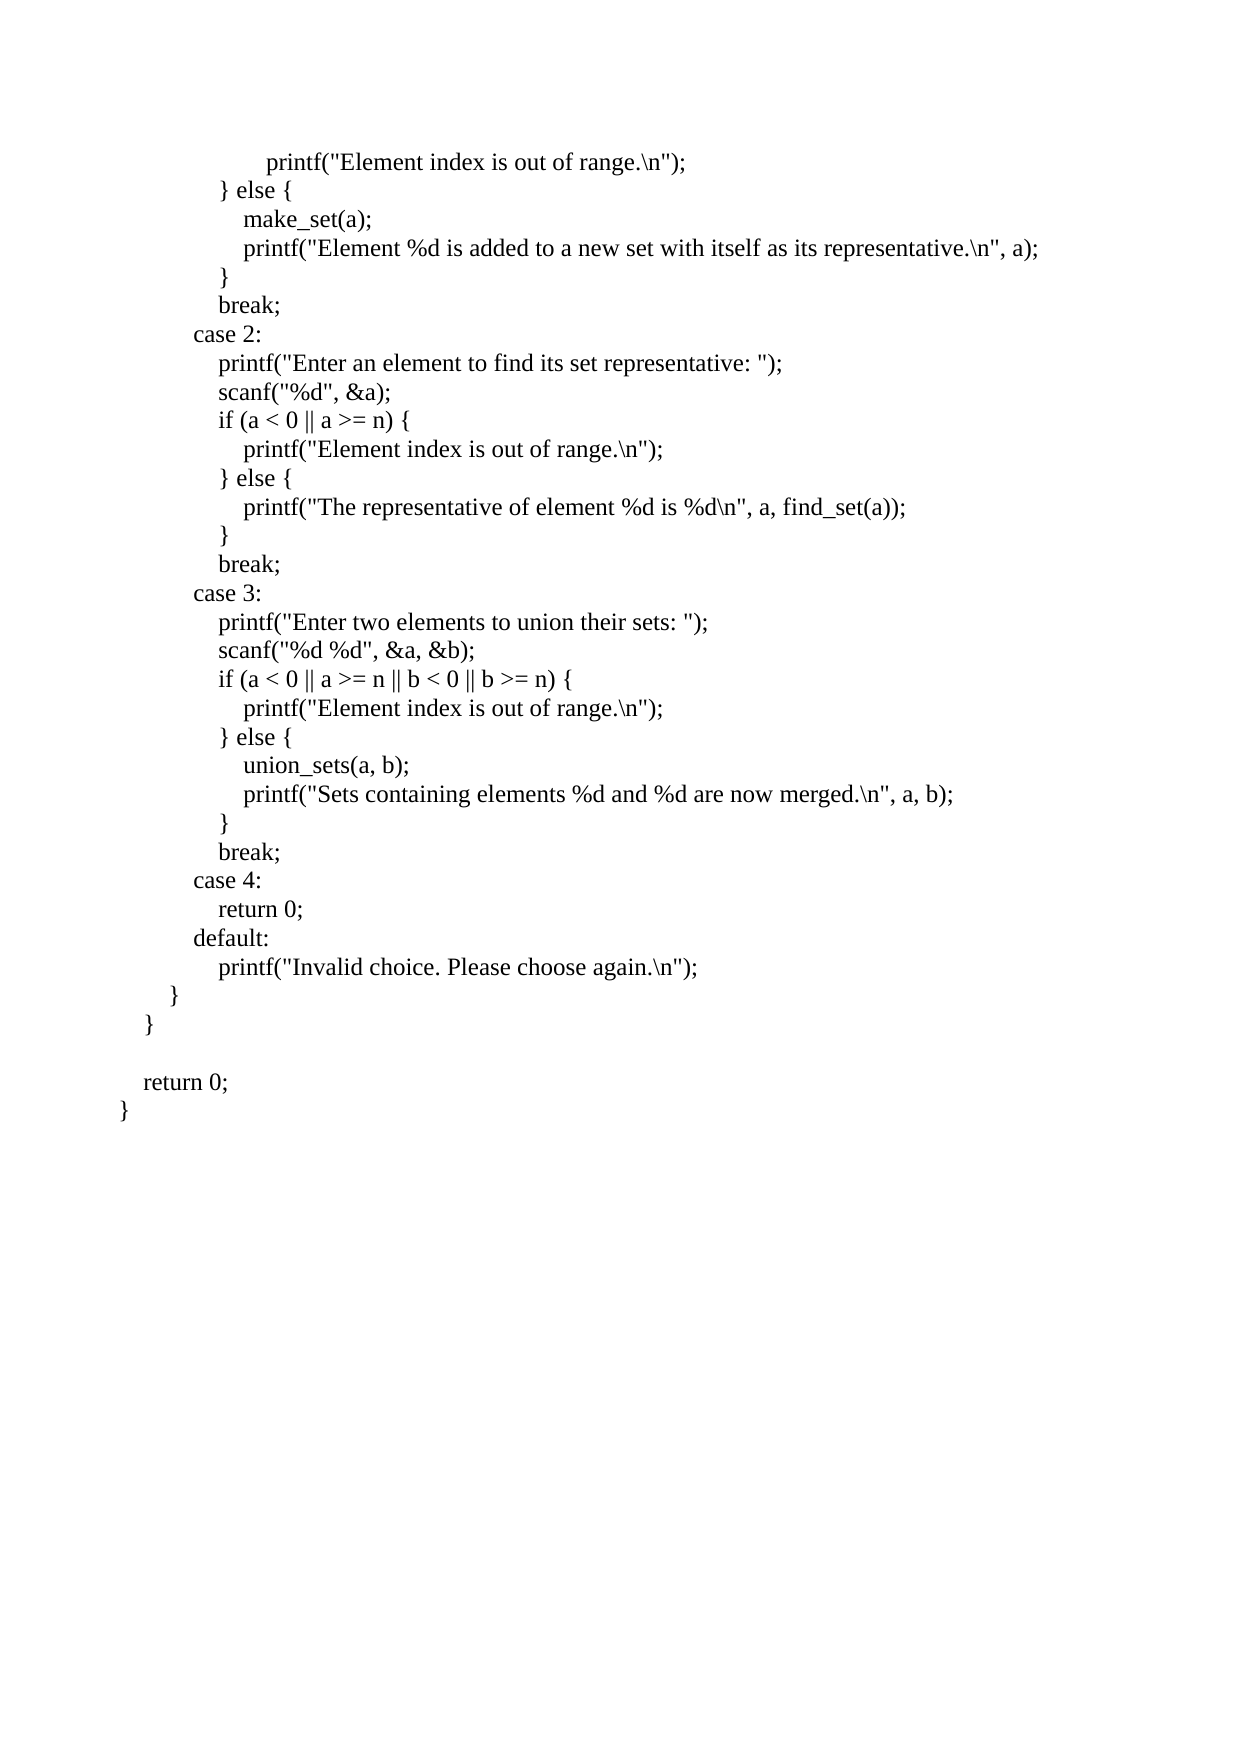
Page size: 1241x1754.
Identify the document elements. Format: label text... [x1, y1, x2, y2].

text } [118, 808, 1122, 837]
text } else { [118, 463, 1122, 492]
text break; [118, 291, 1122, 319]
text printf("Element index is out of range.\n"); [118, 693, 1122, 722]
text break; [118, 837, 1122, 866]
text printf("Enter two elements to union their sets: "); [118, 607, 1122, 636]
text } [118, 521, 1122, 549]
text printf("Sets containing elements %d and %d are now merged.\n", a, b); [118, 779, 1122, 808]
text case 4: [118, 866, 1122, 894]
text make_set(a); [118, 204, 1122, 233]
text printf("Enter an element to find its set representative: "); [118, 348, 1122, 377]
text return 0; [118, 1067, 1122, 1096]
text scanf("%d", &a); [118, 377, 1122, 406]
text } [118, 1096, 1122, 1124]
text case 3: [118, 578, 1122, 607]
text } else { [118, 722, 1122, 751]
text printf("Element index is out of range.\n"); [118, 434, 1122, 463]
text } else { [118, 176, 1122, 204]
text printf("Element index is out of range.\n"); [118, 147, 1122, 176]
text if (a < 0 || a >= n) { [118, 406, 1122, 434]
text union_sets(a, b); [118, 751, 1122, 779]
text if (a < 0 || a >= n || b < 0 || b >= n) { [118, 664, 1122, 693]
text break; [118, 549, 1122, 578]
text return 0; [118, 894, 1122, 923]
text default: [118, 923, 1122, 952]
text printf("The representative of element %d is %d\n", a, find_set(a)); [118, 492, 1122, 521]
text } [118, 1009, 1122, 1038]
text printf("Invalid choice. Please choose again.\n"); [118, 952, 1122, 981]
text printf("Element %d is added to a new set with itself as its representative.\n", a); [118, 233, 1122, 262]
text } [118, 981, 1122, 1009]
text scanf("%d %d", &a, &b); [118, 636, 1122, 664]
text } [118, 262, 1122, 291]
text case 2: [118, 319, 1122, 348]
